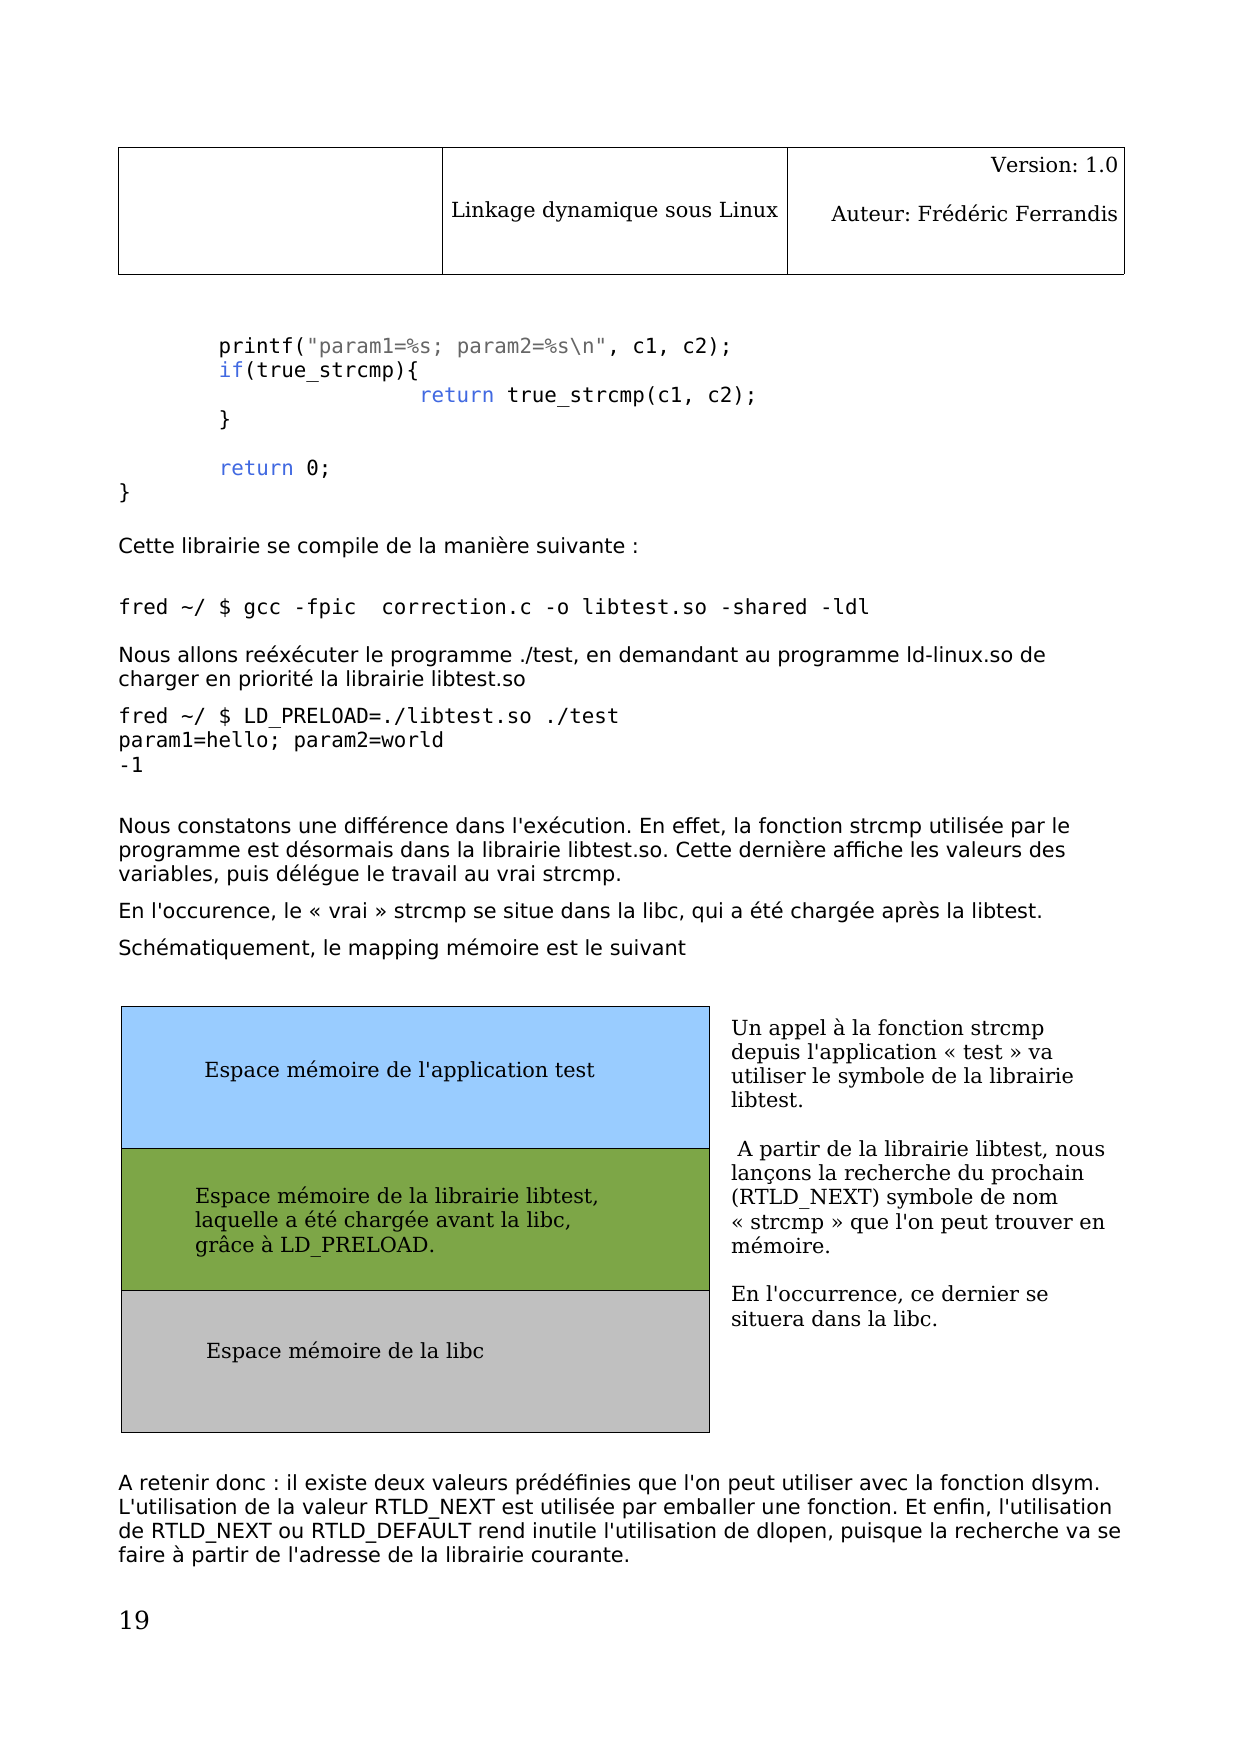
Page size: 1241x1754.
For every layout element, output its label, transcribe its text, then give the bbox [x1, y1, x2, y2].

text param1=hello; param2=world [118, 728, 1122, 753]
text } [118, 480, 1122, 504]
text En l'occurence, le « vrai » strcmp se situe dans la libc, qui a été chargée après la libtest. [118, 899, 1122, 923]
text printf("param1=%s; param2=%s\n", c1, c2); [118, 334, 1122, 358]
text Cette librairie se compile de la manière suivante : [118, 534, 1122, 558]
text A retenir donc : il existe deux valeurs prédéfinies que l'on peut utiliser avec la fonction dlsym. L'utilisation de la valeur RTLD_NEXT est utilisée par emballer une fonction. Et enfin, l'utilisation de RTLD_NEXT ou RTLD_DEFAULT rend inutile l'utilisation de dlopen, puisque la recherche va se faire à partir de l'adresse de la librairie courante. [118, 1471, 1122, 1568]
text fred ~/ $ LD_PRELOAD=./libtest.so ./test [118, 704, 1122, 728]
text fred ~/ $ gcc -fpic correction.c -o libtest.so -shared -ldl [118, 595, 1122, 619]
text if(true_strcmp){ [118, 358, 1122, 383]
text } [118, 407, 1122, 431]
text Nous allons reéxécuter le programme ./test, en demandant au programme ld-linux.so de charger en priorité la librairie libtest.so [118, 643, 1122, 692]
text -1 [118, 753, 1122, 777]
text Nous constatons une différence dans l'exécution. En effet, la fonction strcmp utilisée par le programme est désormais dans la librairie libtest.so. Cette dernière affiche les valeurs des variables, puis délégue le travail au vrai strcmp. [118, 814, 1122, 887]
text return 0; [118, 456, 1122, 480]
text return true_strcmp(c1, c2); [118, 383, 1122, 407]
text Schématiquement, le mapping mémoire est le suivant [118, 936, 1122, 960]
